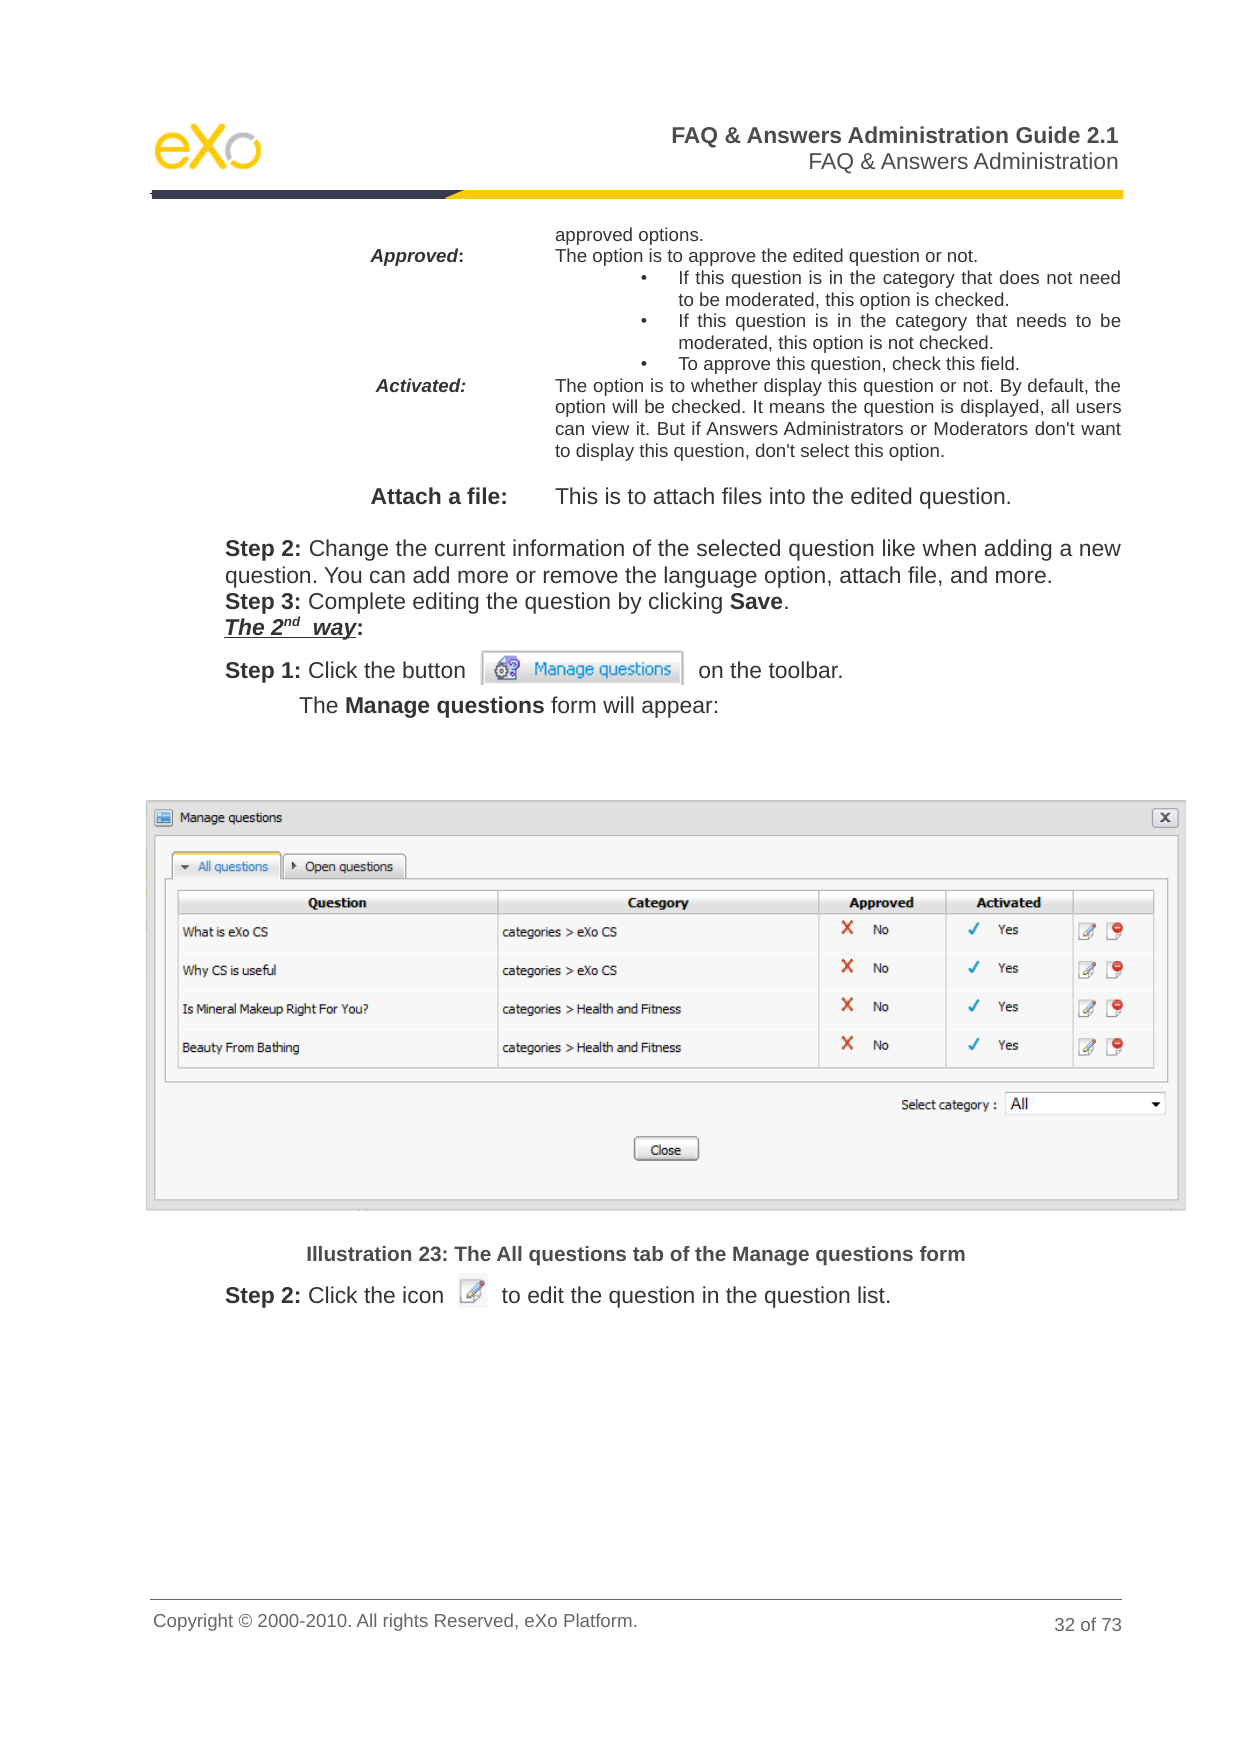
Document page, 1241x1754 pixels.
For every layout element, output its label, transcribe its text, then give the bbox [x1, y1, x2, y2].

list The Manage questions form will appear: [261, 692, 1122, 718]
text Activated: The option is to whether display this question or not. By default, the option will be checked. It means the question is displayed, all users can view it. But if Answers Administrators or Moderators don't want to display this question, don't select this option. [370, 375, 1122, 461]
picture [155, 123, 262, 170]
list Step 2: Click the icon to edit the question in the question list. [187, 1266, 1122, 1315]
text Approved: The option is to approve the edited question or not. [370, 245, 1122, 267]
picture [151, 190, 1124, 199]
list To approve this question, check this field. [641, 353, 1122, 375]
text approved options. [370, 223, 1122, 245]
list If this question is in the category that does not need to be moderated, this option is checked. [641, 267, 1122, 310]
list Illustration 23: The All questions tab of the Manage questions form [116, 793, 1156, 1266]
picture [479, 648, 685, 685]
picture [145, 800, 1187, 1211]
list Step 1: Click the button on the toolbar. [187, 641, 1122, 692]
text The 2nd way: [224, 614, 1122, 641]
list Step 2: Change the current information of the selected question like when adding a new question. You can add more or remove the language option, attach file, and more. [187, 535, 1122, 588]
list [116, 718, 1156, 793]
list Step 3: Complete editing the question by clicking Save. [187, 588, 1122, 614]
picture [457, 1273, 488, 1308]
list If this question is in the category that needs to be moderated, this option is not checked. [641, 310, 1122, 353]
text Attach a file: This is to attach files into the edited question. [370, 483, 1122, 535]
